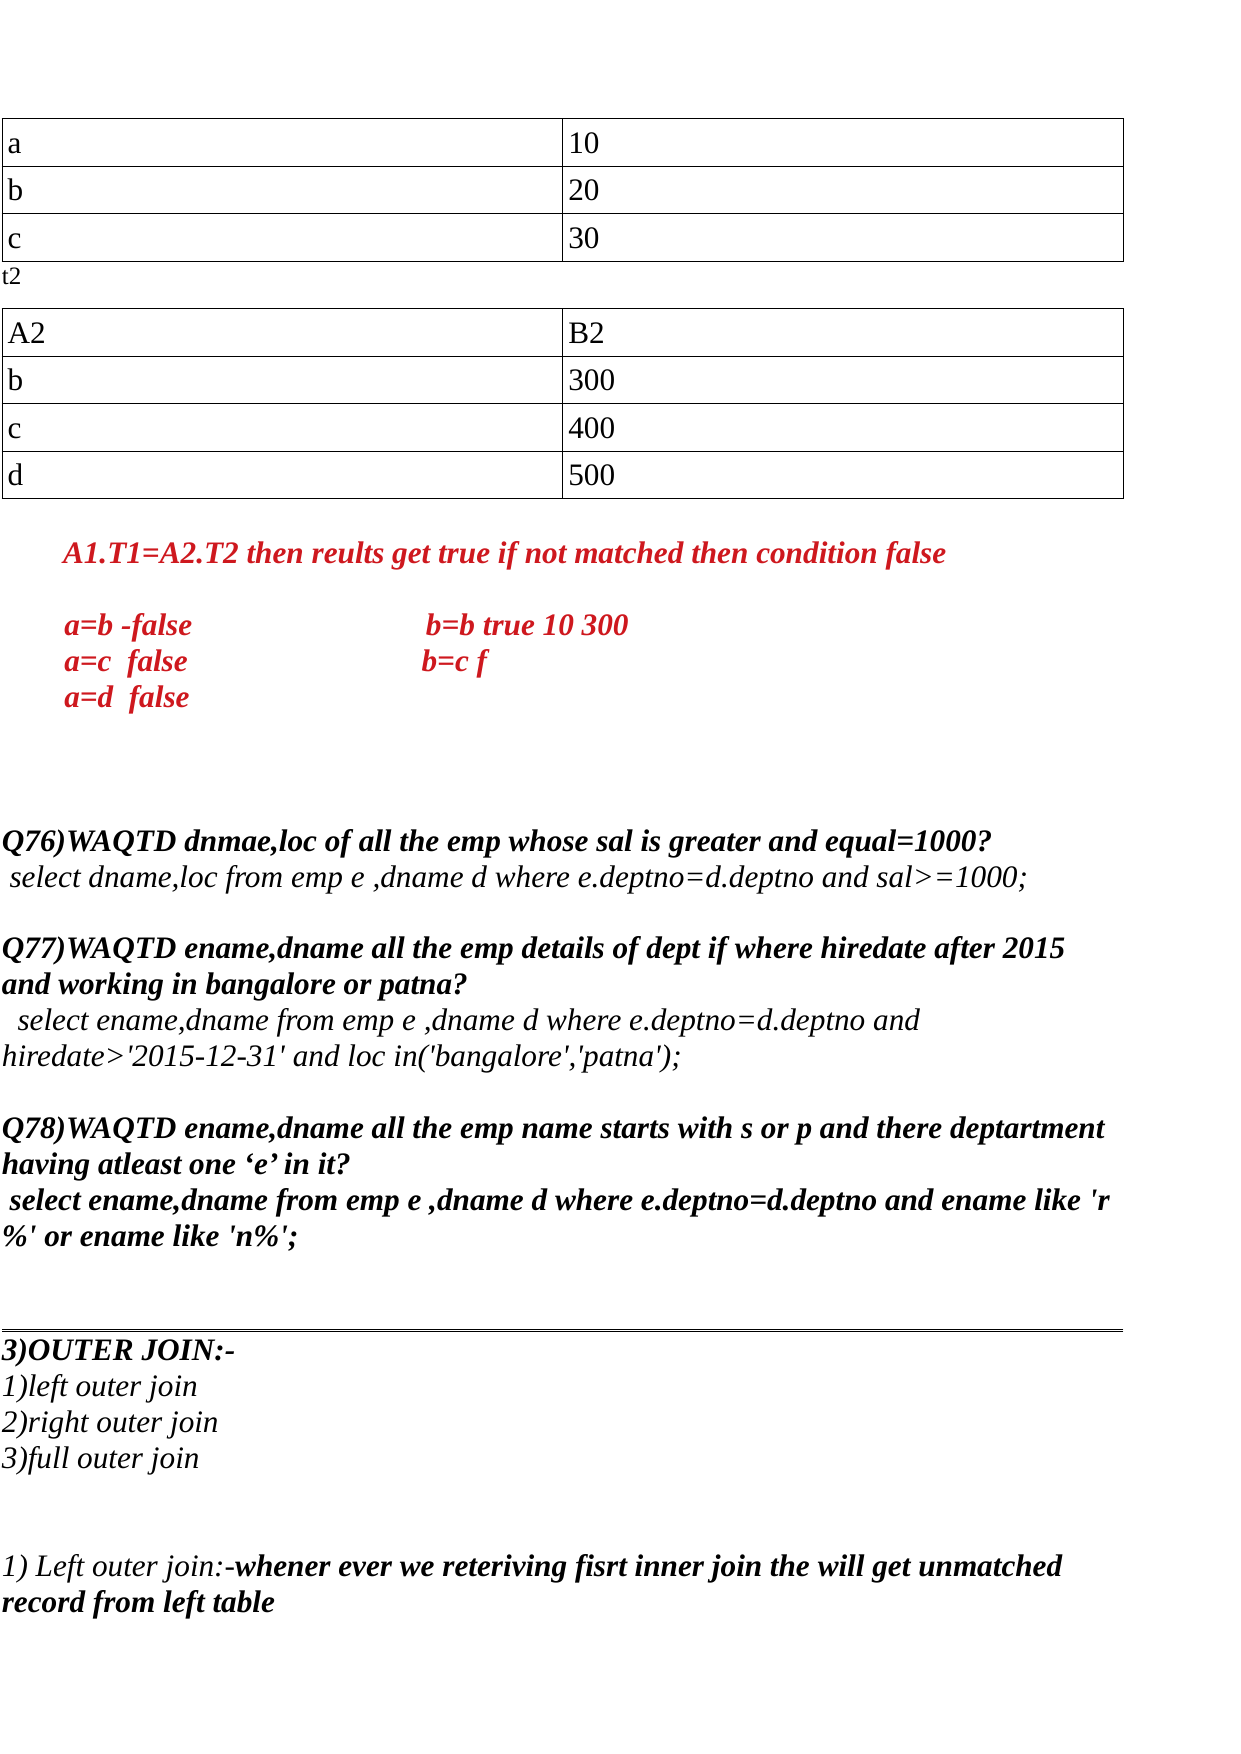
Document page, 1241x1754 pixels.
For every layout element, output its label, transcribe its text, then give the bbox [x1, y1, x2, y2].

table_cell c [3, 404, 562, 451]
text 1) Left outer join:-whener ever we reteriving fisrt inner join the will get unmatched record from left table [2, 1547, 1123, 1619]
text Q76)WAQTD dnmae,loc of all the emp whose sal is greater and equal=1000? [2, 822, 1123, 858]
table_cell 400 [563, 404, 1123, 451]
table_header B2 [563, 309, 1123, 356]
table_cell b [3, 167, 562, 213]
table_cell b [3, 357, 562, 403]
table_header A2 [3, 309, 562, 356]
text Q77)WAQTD ename,dname all the emp details of dept if where hiredate after 2015 and working in bangalore or patna? [2, 930, 1123, 1002]
text select ename,dname from emp e ,dname d where e.deptno=d.deptno and hiredate>'2015-12-31' and loc in('bangalore','patna'); [2, 1002, 1123, 1073]
text select ename,dname from emp e ,dname d where e.deptno=d.deptno and ename like 'r%' or ename like 'n%'; [2, 1181, 1123, 1253]
text 3)full outer join [2, 1439, 1123, 1475]
text select dname,loc from emp e ,dname d where e.deptno=d.deptno and sal>=1000; [2, 858, 1123, 894]
text Q78)WAQTD ename,dname all the emp name starts with s or p and there deptartment having atleast one ‘e’ in it?​ [2, 1109, 1123, 1181]
text 2)right outer join [2, 1403, 1123, 1439]
text 3)OUTER JOIN:- [2, 1332, 1123, 1367]
text a=c false b=c f [2, 642, 1123, 678]
table_cell 10 [563, 119, 1123, 166]
table_cell 20 [563, 167, 1123, 213]
table_cell 300 [563, 357, 1123, 403]
text 1)left outer join [2, 1367, 1123, 1403]
text A1.T1=A2.T2 then reults get true if not matched then condition false [2, 534, 1123, 570]
text a=d false [2, 678, 1123, 714]
text a=b -false b=b true 10 300 [2, 606, 1123, 642]
table_cell c [3, 214, 562, 261]
table_cell 500 [563, 452, 1123, 498]
table_cell a [3, 119, 562, 166]
table_cell d [3, 452, 562, 498]
text t2 [2, 262, 1123, 289]
table_cell 30 [563, 214, 1123, 261]
